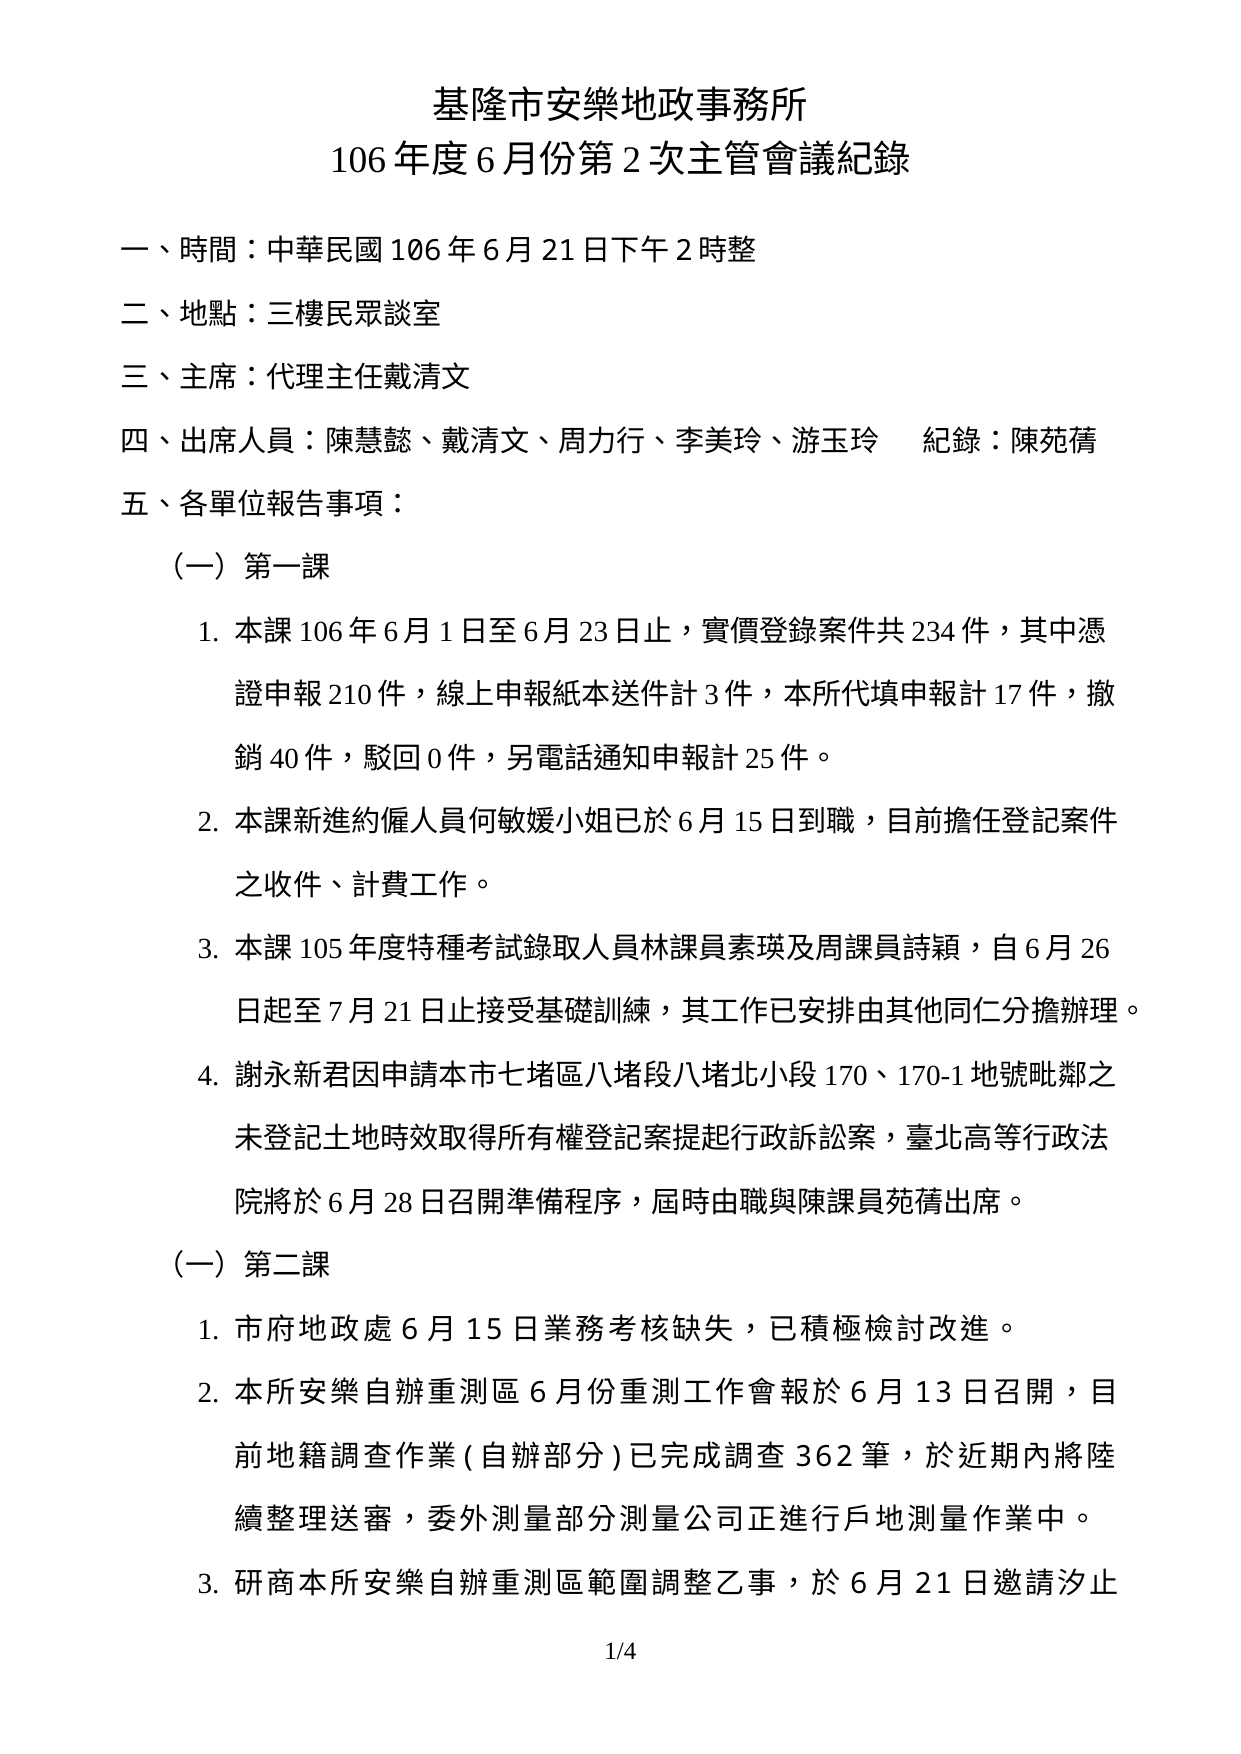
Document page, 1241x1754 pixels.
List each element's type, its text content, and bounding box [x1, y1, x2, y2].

text 基隆市安樂地政事務所 [118, 75, 1122, 129]
list 本所安樂自辦重測區6月份重測工作會報於6月13日召開，目前地籍調查作業(自辦部分)已完成調查362筆，於近期內將陸續整理送審，委外測量部分測量公司正進行戶地測量作業中。 [197, 1369, 1122, 1538]
text 106年度6月份第2次主管會議紀錄 [118, 129, 1122, 183]
list 各單位報告事項： [119, 481, 1122, 523]
list 研商本所安樂自辦重測區範圍調整乙事，於6月21日邀請汐止 [197, 1559, 1122, 1602]
list 本課106年6月1日至6月23日止，實價登錄案件共234件，其中憑證申報210件，線上申報紙本送件計3件，本所代填申報計17件，撤銷40件，駁回0件，另電話通知申報計25件。 [197, 607, 1122, 777]
list 本課105年度特種考試錄取人員林課員素瑛及周課員詩穎，自6月26日起至7月21日止接受基礎訓練，其工作已安排由其他同仁分擔辦理。 [197, 924, 1122, 1030]
list 出席人員：陳慧懿、戴清文、周力行、李美玲、游玉玲 紀錄：陳苑蒨 [119, 417, 1122, 459]
list 第二課 [156, 1242, 1122, 1284]
list 第一課 [156, 544, 1122, 586]
list 地點：三樓民眾談室 [119, 290, 1122, 332]
list 謝永新君因申請本市七堵區八堵段八堵北小段170、170-1地號毗鄰之未登記土地時效取得所有權登記案提起行政訴訟案，臺北高等行政法院將於6月28日召開準備程序，屆時由職與陳課員苑蒨出席。 [197, 1051, 1122, 1221]
list 時間：中華民國106年6月21日下午2時整 [119, 227, 1122, 269]
list 本課新進約僱人員何敏媛小姐已於6月15日到職，目前擔任登記案件之收件、計費工作。 [197, 798, 1122, 903]
list 主席：代理主任戴清文 [119, 354, 1122, 396]
list 市府地政處6月15日業務考核缺失，已積極檢討改進。 [197, 1305, 1122, 1348]
